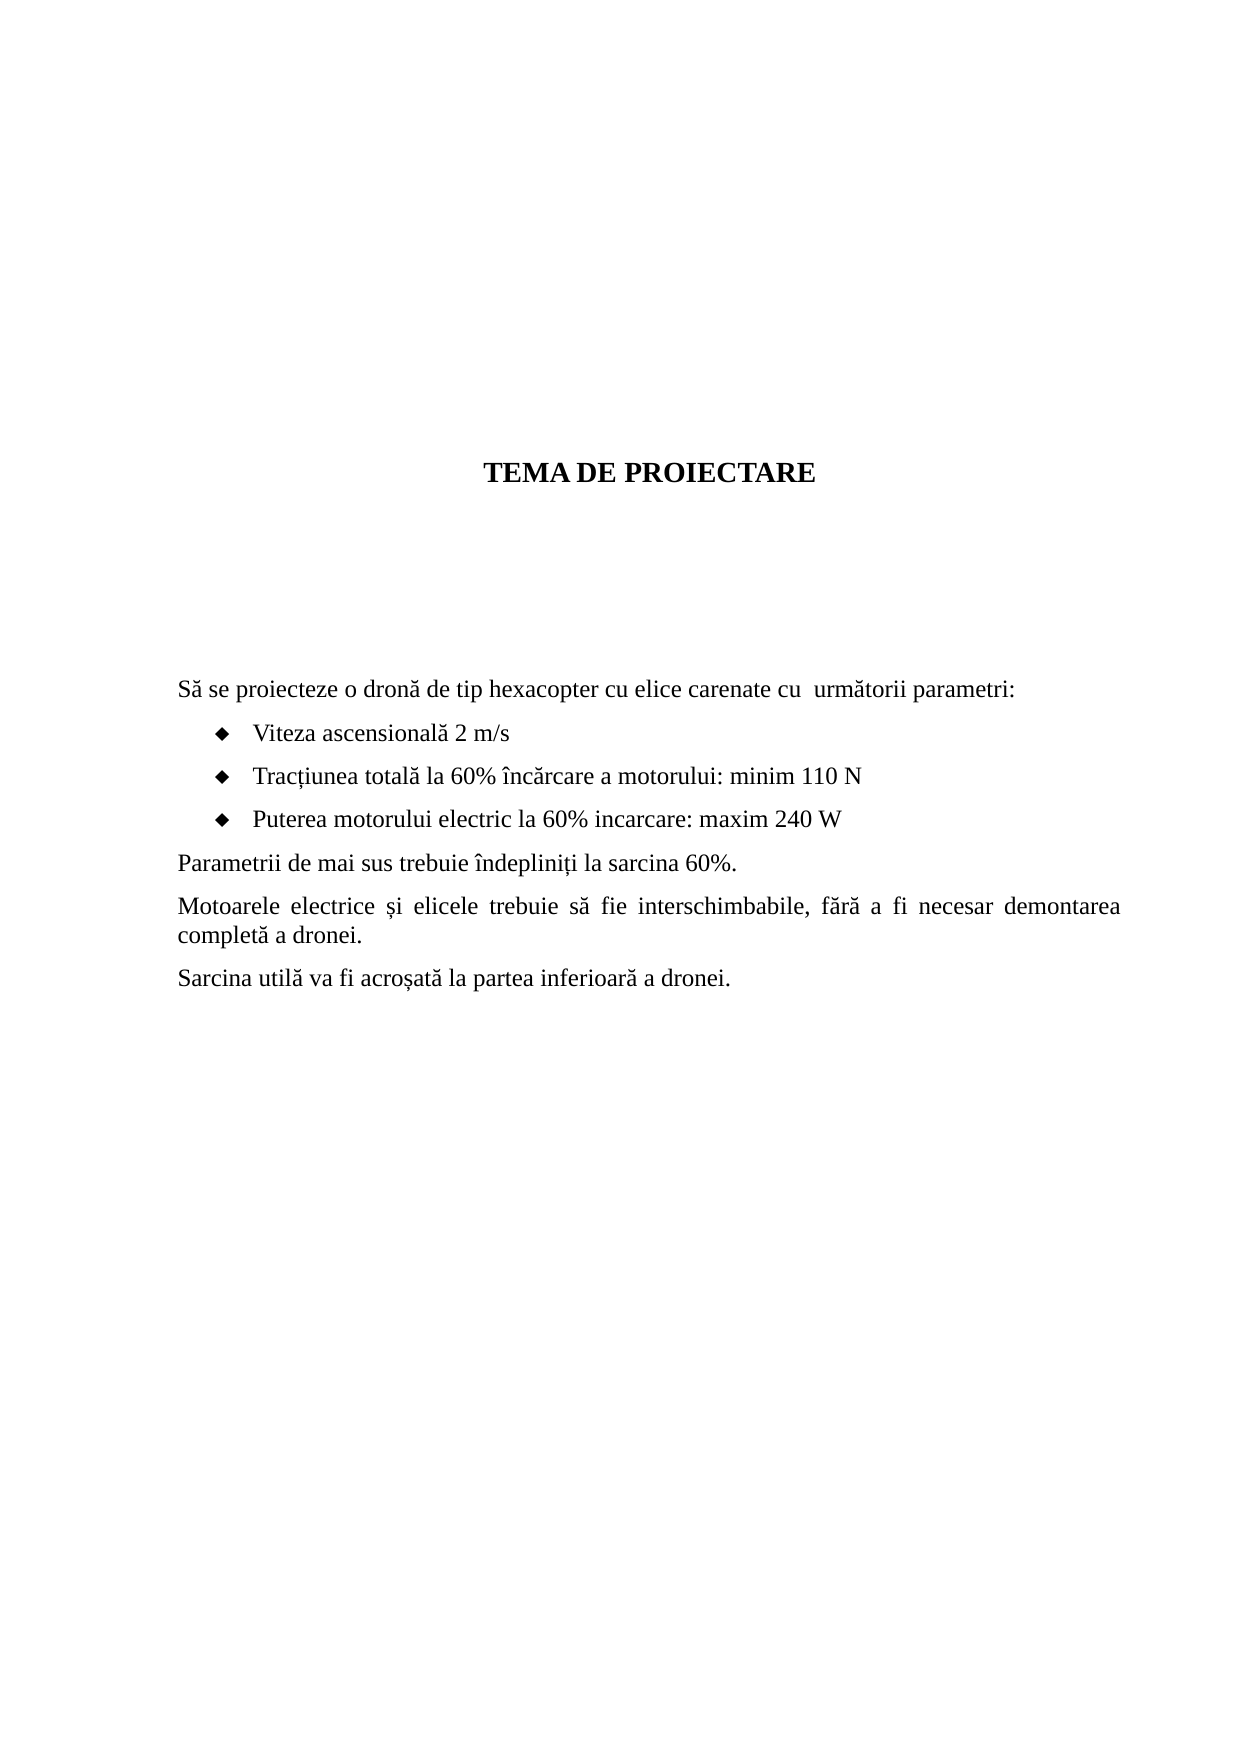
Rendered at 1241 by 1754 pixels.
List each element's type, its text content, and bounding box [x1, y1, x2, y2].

list Viteza ascensională 2 m/s [215, 718, 1122, 747]
list Puterea motorului electric la 60% incarcare: maxim 240 W [215, 804, 1122, 833]
text Să se proiecteze o dronă de tip hexacopter cu elice carenate cu următorii parametri: [177, 674, 1122, 703]
subtitle TEMA DE PROIECTARE [177, 455, 1122, 489]
text Motoarele electrice și elicele trebuie să fie interschimbabile, fără a fi necesar demontarea completă a dronei. [177, 891, 1122, 949]
list Tracțiunea totală la 60% încărcare a motorului: minim 110 N [215, 761, 1122, 790]
text Parametrii de mai sus trebuie îndepliniți la sarcina 60%. [177, 848, 1122, 877]
text Sarcina utilă va fi acroșată la partea inferioară a dronei. [177, 963, 1122, 992]
